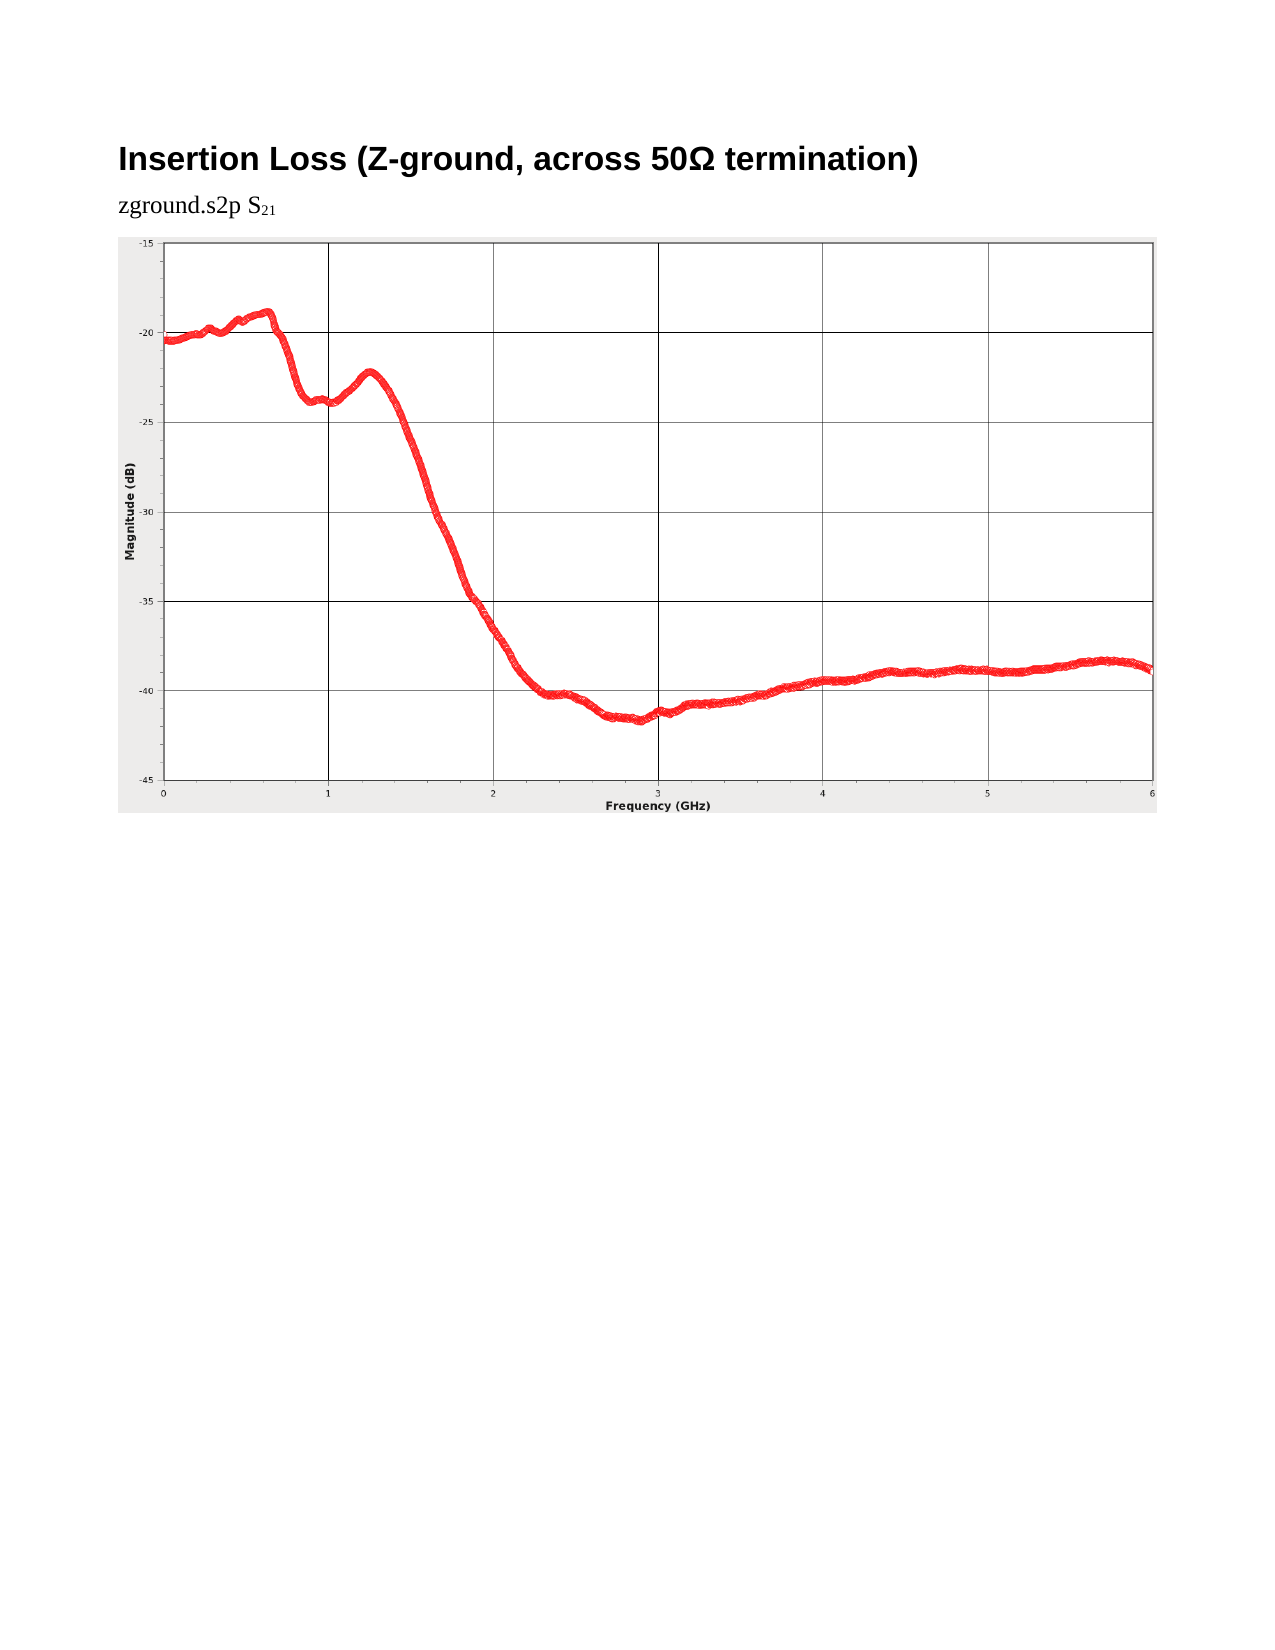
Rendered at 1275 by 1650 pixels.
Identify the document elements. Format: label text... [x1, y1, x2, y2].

text zground.s2p S21 [118, 190, 1157, 219]
subtitle Insertion Loss (Z-ground, across 50Ω termination) [118, 139, 1157, 178]
picture [118, 237, 1157, 813]
